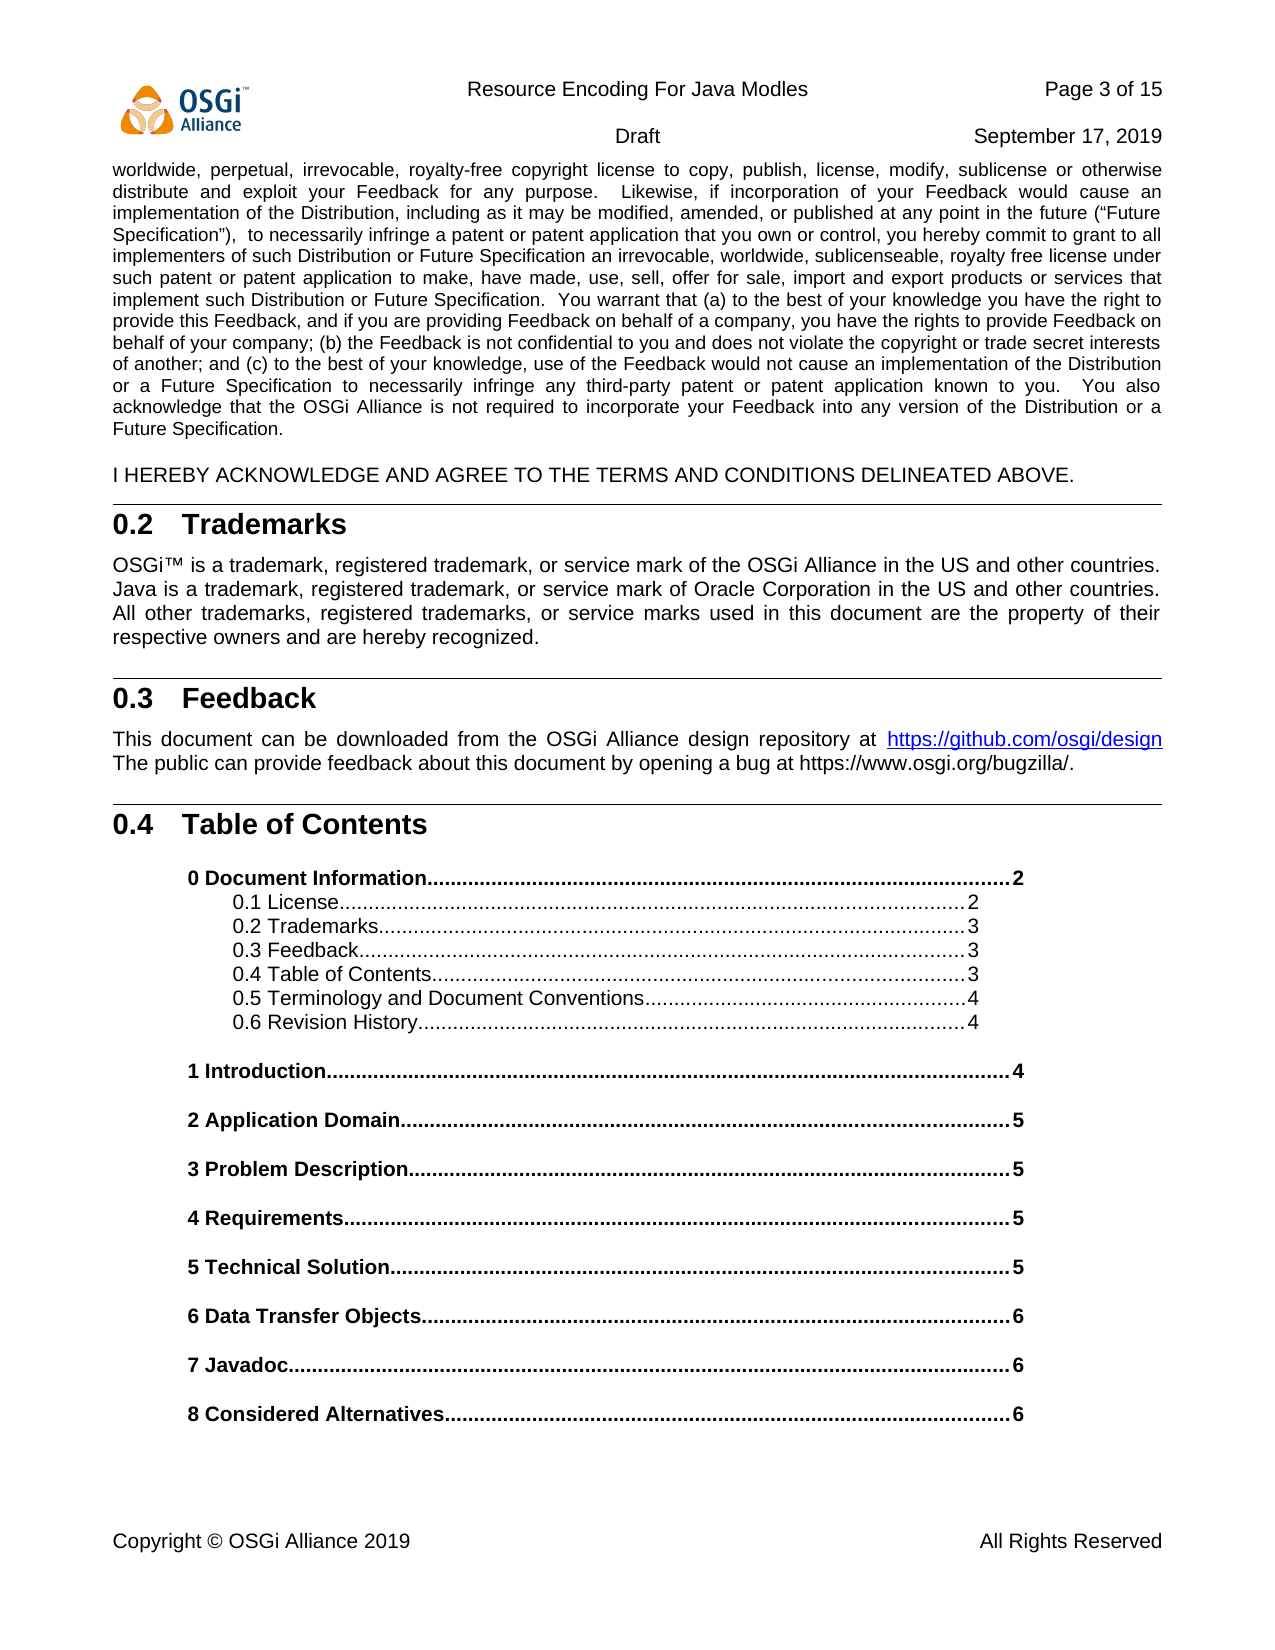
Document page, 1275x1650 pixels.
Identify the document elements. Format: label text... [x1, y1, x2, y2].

text This document can be downloaded from the OSGi Alliance design repository at https://github.com/osgi/design The public can provide feedback about this document by opening a bug at https://www.osgi.org/bugzilla/. [112, 727, 1162, 775]
text I HEREBY ACKNOWLEDGE AND AGREE TO THE TERMS AND CONDITIONS DELINEATED ABOVE. [112, 463, 1162, 487]
text 7 Javadoc 6 [187, 1352, 1162, 1376]
text 0.4 Table of Contents 3 [232, 962, 1162, 986]
text 0 Document Information 2 [187, 866, 1162, 890]
text 0.2 Trademarks 3 [232, 914, 1162, 938]
text 2 Application Domain 5 [187, 1108, 1162, 1132]
picture [113, 78, 257, 142]
text worldwide, perpetual, irrevocable, royalty-free copyright license to copy, publish, license, modify, sublicense or otherwise distribute and exploit your Feedback for any purpose. Likewise, if incorporation of your Feedback would cause an implementation of the Distribution, including as it may be modified, amended, or published at any point in the future (“Future Specification”), to necessarily infringe a patent or patent application that you own or control, you hereby commit to grant to all implementers of such Distribution or Future Specification an irrevocable, worldwide, sublicenseable, royalty free license under such patent or patent application to make, have made, use, sell, offer for sale, import and export products or services that implement such Distribution or Future Specification. You warrant that (a) to the best of your knowledge you have the right to provide this Feedback, and if you are providing Feedback on behalf of a company, you have the rights to provide Feedback on behalf of your company; (b) the Feedback is not confidential to you and does not violate the copyright or trade secret interests of another; and (c) to the best of your knowledge, use of the Feedback would not cause an implementation of the Distribution or a Future Specification to necessarily infringe any third-party patent or patent application known to you. You also acknowledge that the OSGi Alliance is not required to incorporate your Feedback into any version of the Distribution or a Future Specification. [112, 159, 1162, 439]
text 1 Introduction 4 [187, 1059, 1162, 1083]
subtitle Table of Contents [112, 805, 1162, 841]
text OSGi™ is a trademark, registered trademark, or service mark of the OSGi Alliance in the US and other countries. Java is a trademark, registered trademark, or service mark of Oracle Corporation in the US and other countries. All other trademarks, registered trademarks, or service marks used in this document are the property of their respective owners and are hereby recognized. [112, 553, 1162, 649]
text 4 Requirements 5 [187, 1206, 1162, 1229]
text 0.6 Revision History 4 [232, 1010, 1162, 1034]
subtitle Trademarks [112, 505, 1162, 541]
text 3 Problem Description 5 [187, 1157, 1162, 1181]
text 0.3 Feedback 3 [232, 938, 1162, 962]
text 5 Technical Solution 5 [187, 1254, 1162, 1278]
text 6 Data Transfer Objects 6 [187, 1303, 1162, 1327]
subtitle Feedback [112, 679, 1162, 715]
text 8 Considered Alternatives 6 [187, 1401, 1162, 1425]
text 0.1 License 2 [232, 890, 1162, 914]
text 0.5 Terminology and Document Conventions 4 [232, 986, 1162, 1010]
